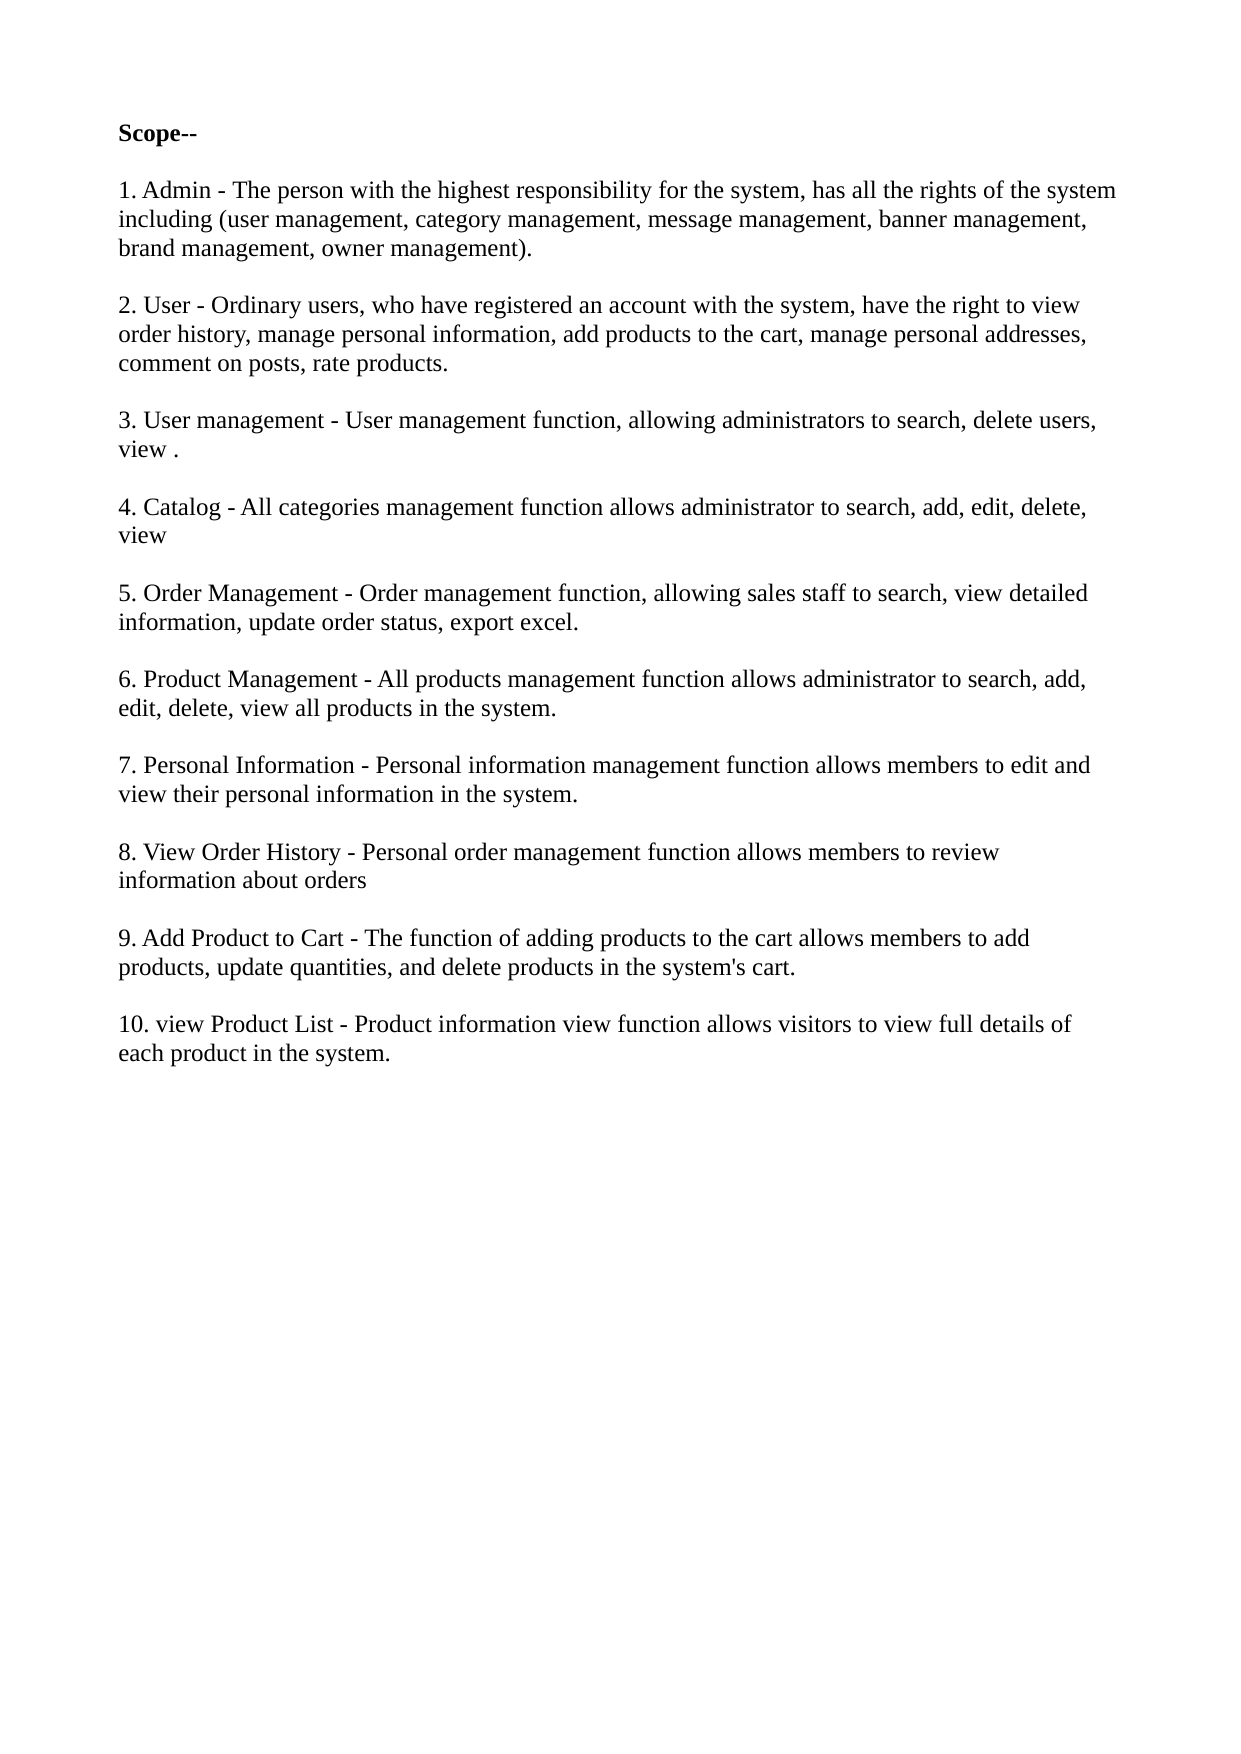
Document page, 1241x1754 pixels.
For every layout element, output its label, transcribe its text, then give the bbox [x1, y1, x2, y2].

text 6. Product Management - All products management function allows administrator to search, add, edit, delete, view all products in the system. [118, 664, 1122, 722]
text 10. view Product List - Product information view function allows visitors to view full details of each product in the system. [118, 1009, 1122, 1067]
text 2. User - Ordinary users, who have registered an account with the system, have the right to view order history, manage personal information, add products to the cart, manage personal addresses, comment on posts, rate products. [118, 291, 1122, 377]
text 4. Catalog - All categories management function allows administrator to search, add, edit, delete, view [118, 492, 1122, 549]
text 1. Admin - The person with the highest responsibility for the system, has all the rights of the system including (user management, category management, message management, banner management, brand management, owner management). [118, 176, 1122, 262]
text 7. Personal Information - Personal information management function allows members to edit and view their personal information in the system. [118, 751, 1122, 808]
text Scope-- [118, 118, 1122, 147]
text 3. User management - User management function, allowing administrators to search, delete users, view . [118, 406, 1122, 463]
text 9. Add Product to Cart - The function of adding products to the cart allows members to add products, update quantities, and delete products in the system's cart. [118, 923, 1122, 981]
text 5. Order Management - Order management function, allowing sales staff to search, view detailed information, update order status, export excel. [118, 578, 1122, 636]
text 8. View Order History - Personal order management function allows members to review information about orders [118, 837, 1122, 894]
